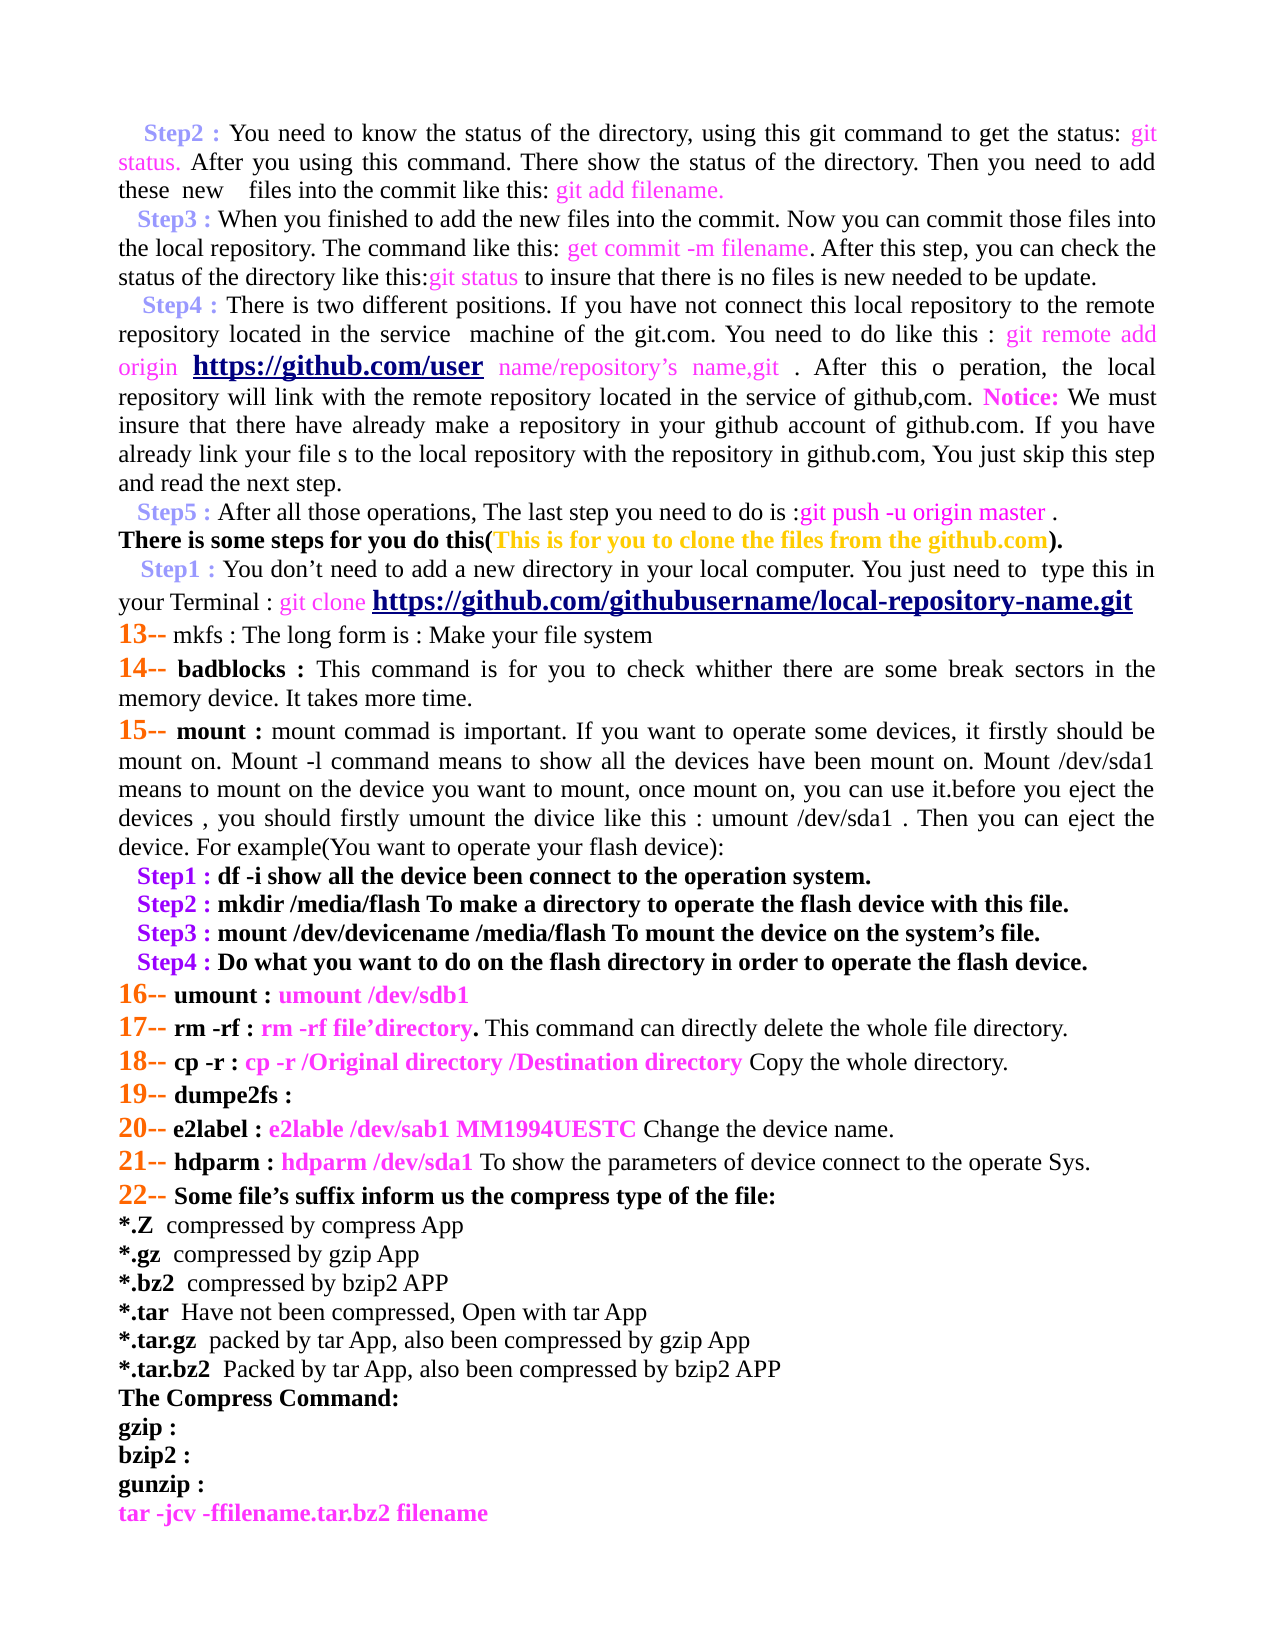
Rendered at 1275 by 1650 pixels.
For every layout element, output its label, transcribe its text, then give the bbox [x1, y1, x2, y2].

text Step5 : After all those operations, The last step you need to do is :git push -u origin master . [118, 497, 1157, 525]
text Step2 : mkdir /media/flash To make a directory to operate the flash device with this file. [118, 889, 1157, 918]
text 17-- rm -rf : rm -rf file’directory. This command can directly delete the whole file directory. [118, 1009, 1157, 1043]
text Step3 : mount /dev/devicename /media/flash To mount the device on the system’s file. [118, 918, 1157, 947]
text tar -jcv -ffilename.tar.bz2 filename [118, 1498, 1157, 1527]
text 21-- hdparm : hdparm /dev/sda1 To show the parameters of device connect to the operate Sys. [118, 1143, 1157, 1177]
text gunzip : [118, 1469, 1157, 1498]
text Step4 : There is two different positions. If you have not connect this local repository to the remote repository located in the service machine of the git.com. You need to do like this : git remote add origin https://github.com/user name/repository’s name,git . After this o peration, the local repository will link with the remote repository located in the service of github,com. Notice: We must insure that there have already make a repository in your github account of github.com. If you have already link your file s to the local repository with the repository in github.com, You just skip this step and read the next step. [118, 291, 1157, 497]
text bzip2 : [118, 1441, 1157, 1469]
text Step4 : Do what you want to do on the flash directory in order to operate the flash device. [118, 947, 1157, 976]
text Step2 : You need to know the status of the directory, using this git command to get the status: git status. After you using this command. There show the status of the directory. Then you need to add these new files into the commit like this: git add filename. [118, 118, 1157, 204]
text gzip : [118, 1412, 1157, 1441]
text 22-- Some file’s suffix inform us the compress type of the file: [118, 1177, 1157, 1211]
text Step1 : df -i show all the device been connect to the operation system. [118, 861, 1157, 889]
text 14-- badblocks : This command is for you to check whither there are some break sectors in the memory device. It takes more time. [118, 650, 1157, 712]
text 13-- mkfs : The long form is : Make your file system [118, 616, 1157, 650]
text *.tar.gz packed by tar App, also been compressed by gzip App [118, 1326, 1157, 1354]
text 20-- e2label : e2lable /dev/sab1 MM1994UESTC Change the device name. [118, 1110, 1157, 1143]
text The Compress Command: [118, 1383, 1157, 1412]
text 16-- umount : umount /dev/sdb1 [118, 976, 1157, 1009]
text *.Z compressed by compress App [118, 1211, 1157, 1239]
text 15-- mount : mount commad is important. If you want to operate some devices, it firstly should be mount on. Mount -l command means to show all the devices have been mount on. Mount /dev/sda1 means to mount on the device you want to mount, once mount on, you can use it.before you eject the devices , you should firstly umount the divice like this : umount /dev/sda1 . Then you can eject the device. For example(You want to operate your flash device): [118, 712, 1157, 861]
text 19-- dumpe2fs : [118, 1076, 1157, 1110]
text Step3 : When you finished to add the new files into the commit. Now you can commit those files into the local repository. The command like this: get commit -m filename. After this step, you can check the status of the directory like this:git status to insure that there is no files is new needed to be update. [118, 204, 1157, 291]
text *.bz2 compressed by bzip2 APP [118, 1268, 1157, 1297]
text There is some steps for you do this(This is for you to clone the files from the github.com). [118, 525, 1157, 554]
text 18-- cp -r : cp -r /Original directory /Destination directory Copy the whole directory. [118, 1043, 1157, 1076]
text *.tar Have not been compressed, Open with tar App [118, 1297, 1157, 1326]
text Step1 : You don’t need to add a new directory in your local computer. You just need to type this in your Terminal : git clone https://github.com/githubusername/local-repository-name.git [118, 554, 1157, 616]
text *.tar.bz2 Packed by tar App, also been compressed by bzip2 APP [118, 1354, 1157, 1383]
text *.gz compressed by gzip App [118, 1239, 1157, 1268]
